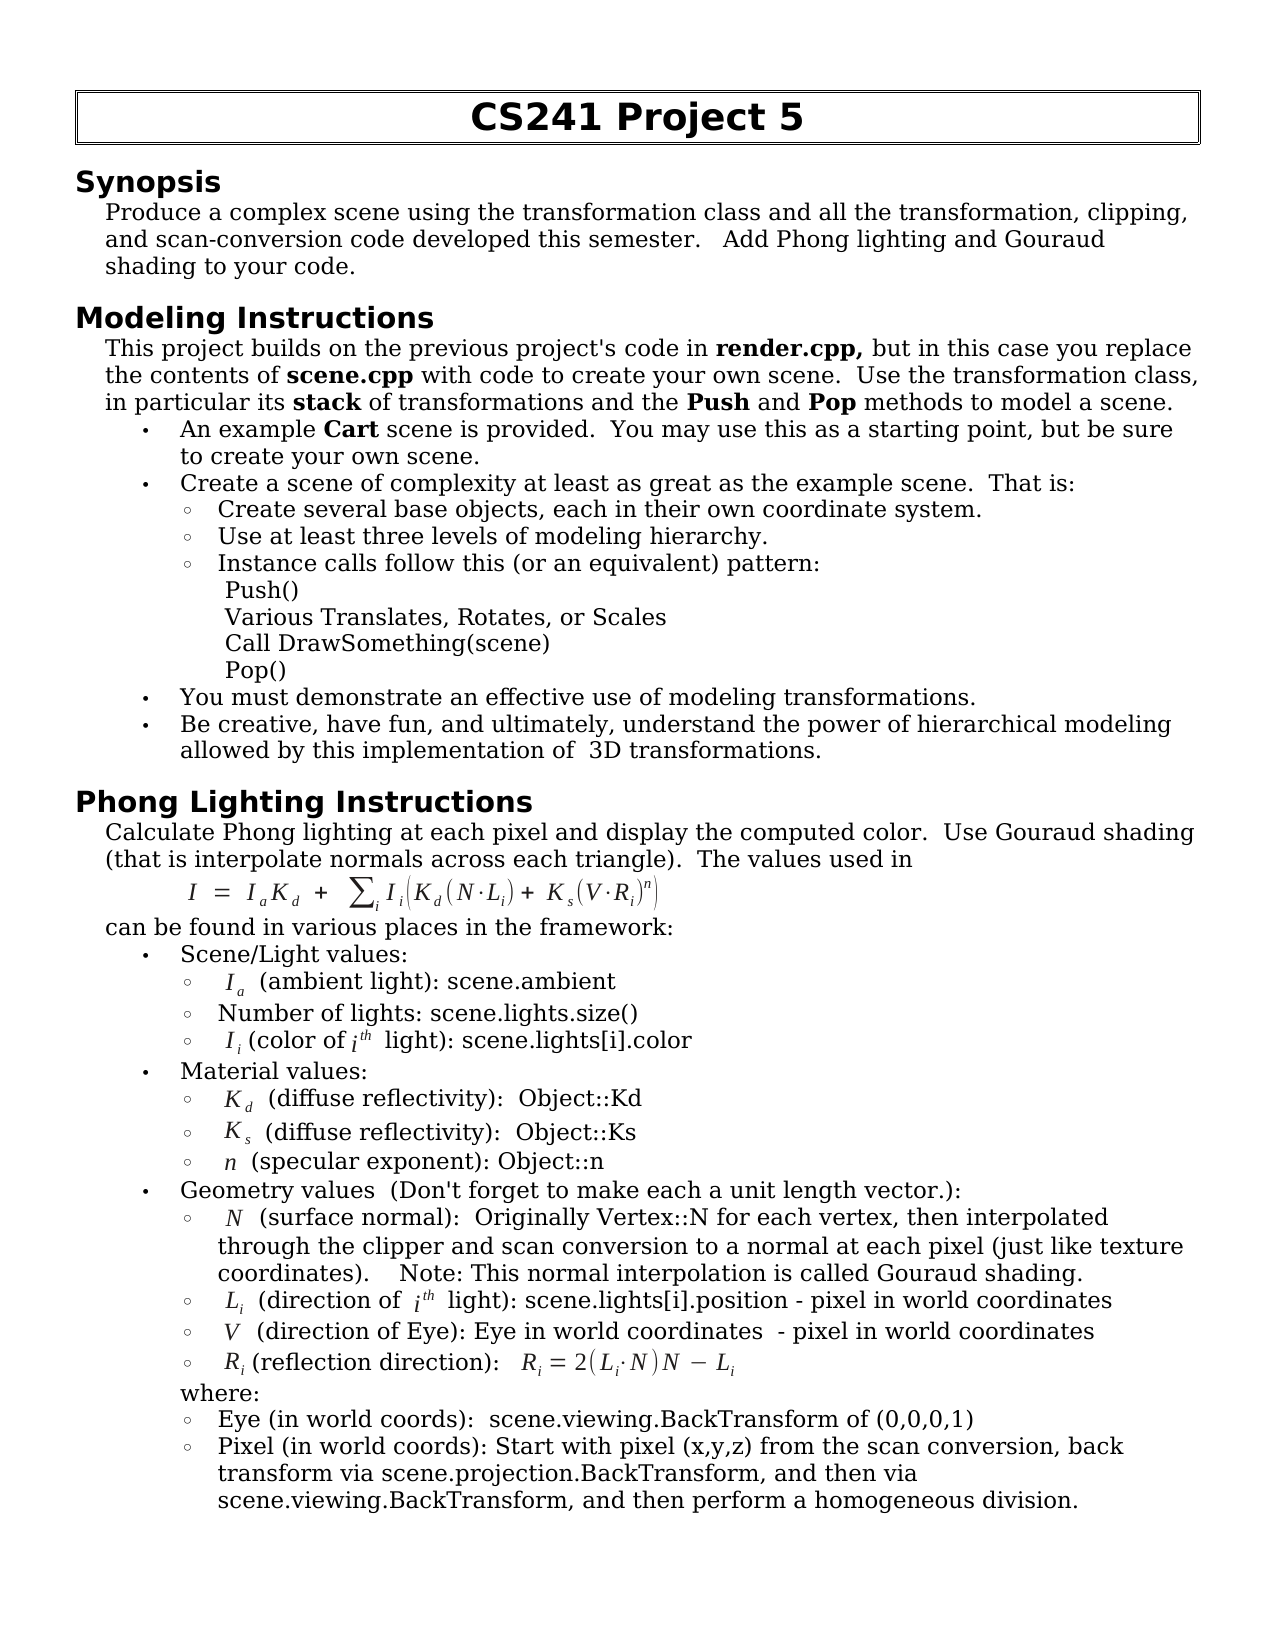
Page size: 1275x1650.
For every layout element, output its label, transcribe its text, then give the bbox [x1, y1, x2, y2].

list Scene/Light values: [142, 941, 1200, 968]
subtitle Phong Lighting Instructions [75, 785, 1200, 819]
list Create a scene of complexity at least as great as the example scene. That is: [142, 470, 1200, 497]
list Number of lights: scene.lights.size() [180, 1000, 1200, 1027]
list (surface normal): Originally Vertex::N for each vertex, then interpolated through the clipper and scan conversion to a normal at each pixel (just like texture coordinates). Note: This normal interpolation is called Gouraud shading. [180, 1204, 1200, 1287]
list (direction of Eye): Eye in world coordinates - pixel in world coordinates [180, 1318, 1200, 1348]
list An example Cart scene is provided. You may use this as a starting point, but be sure to create your own scene. [142, 416, 1200, 470]
list Material values: [142, 1058, 1200, 1085]
list Use at least three levels of modeling hierarchy. [180, 523, 1200, 550]
list Create several base objects, each in their own coordinate system. [180, 497, 1200, 523]
list (color of light): scene.lights[i].color [180, 1027, 1200, 1058]
text can be found in various places in the framework: [105, 914, 1200, 941]
list (ambient light): scene.ambient [180, 968, 1200, 1000]
list (reflection direction): [180, 1348, 1200, 1380]
list (specular exponent): Object::n [180, 1148, 1200, 1177]
list Pixel (in world coords): Start with pixel (x,y,z) from the scan conversion, back transform via scene.projection.BackTransform, and then via scene.viewing.BackTransform, and then perform a homogeneous division. [180, 1433, 1200, 1513]
subtitle Modeling Instructions [75, 301, 1200, 335]
list where: [142, 1380, 1200, 1406]
subtitle CS241 Project 5 [76, 91, 1200, 144]
list (diffuse reflectivity): Object::Ks [180, 1117, 1200, 1148]
text Calculate Phong lighting at each pixel and display the computed color. Use Gouraud shading (that is interpolate normals across each triangle). The values used in [105, 819, 1200, 873]
list (diffuse reflectivity): Object::Kd [180, 1085, 1200, 1117]
text This project builds on the previous project's code in render.cpp, but in this case you replace the contents of scene.cpp with code to create your own scene. Use the transformation class, in particular its stack of transformations and the Push and Pop methods to model a scene. [105, 335, 1200, 416]
list Instance calls follow this (or an equivalent) pattern: Push() Various Translates, Rotates, or Scales Call DrawSomething(scene) Pop() [180, 550, 1200, 684]
list You must demonstrate an effective use of modeling transformations. [142, 684, 1200, 711]
subtitle Synopsis [75, 165, 1200, 199]
list Eye (in world coords): scene.viewing.BackTransform of (0,0,0,1) [180, 1406, 1200, 1433]
list Be creative, have fun, and ultimately, understand the power of hierarchical modeling allowed by this implementation of 3D transformations. [142, 711, 1200, 764]
list Geometry values (Don't forget to make each a unit length vector.): [142, 1177, 1200, 1204]
list (direction of light): scene.lights[i].position - pixel in world coordinates [180, 1287, 1200, 1318]
text Produce a complex scene using the transformation class and all the transformation, clipping, and scan-conversion code developed this semester. Add Phong lighting and Gouraud shading to your code. [105, 199, 1200, 280]
